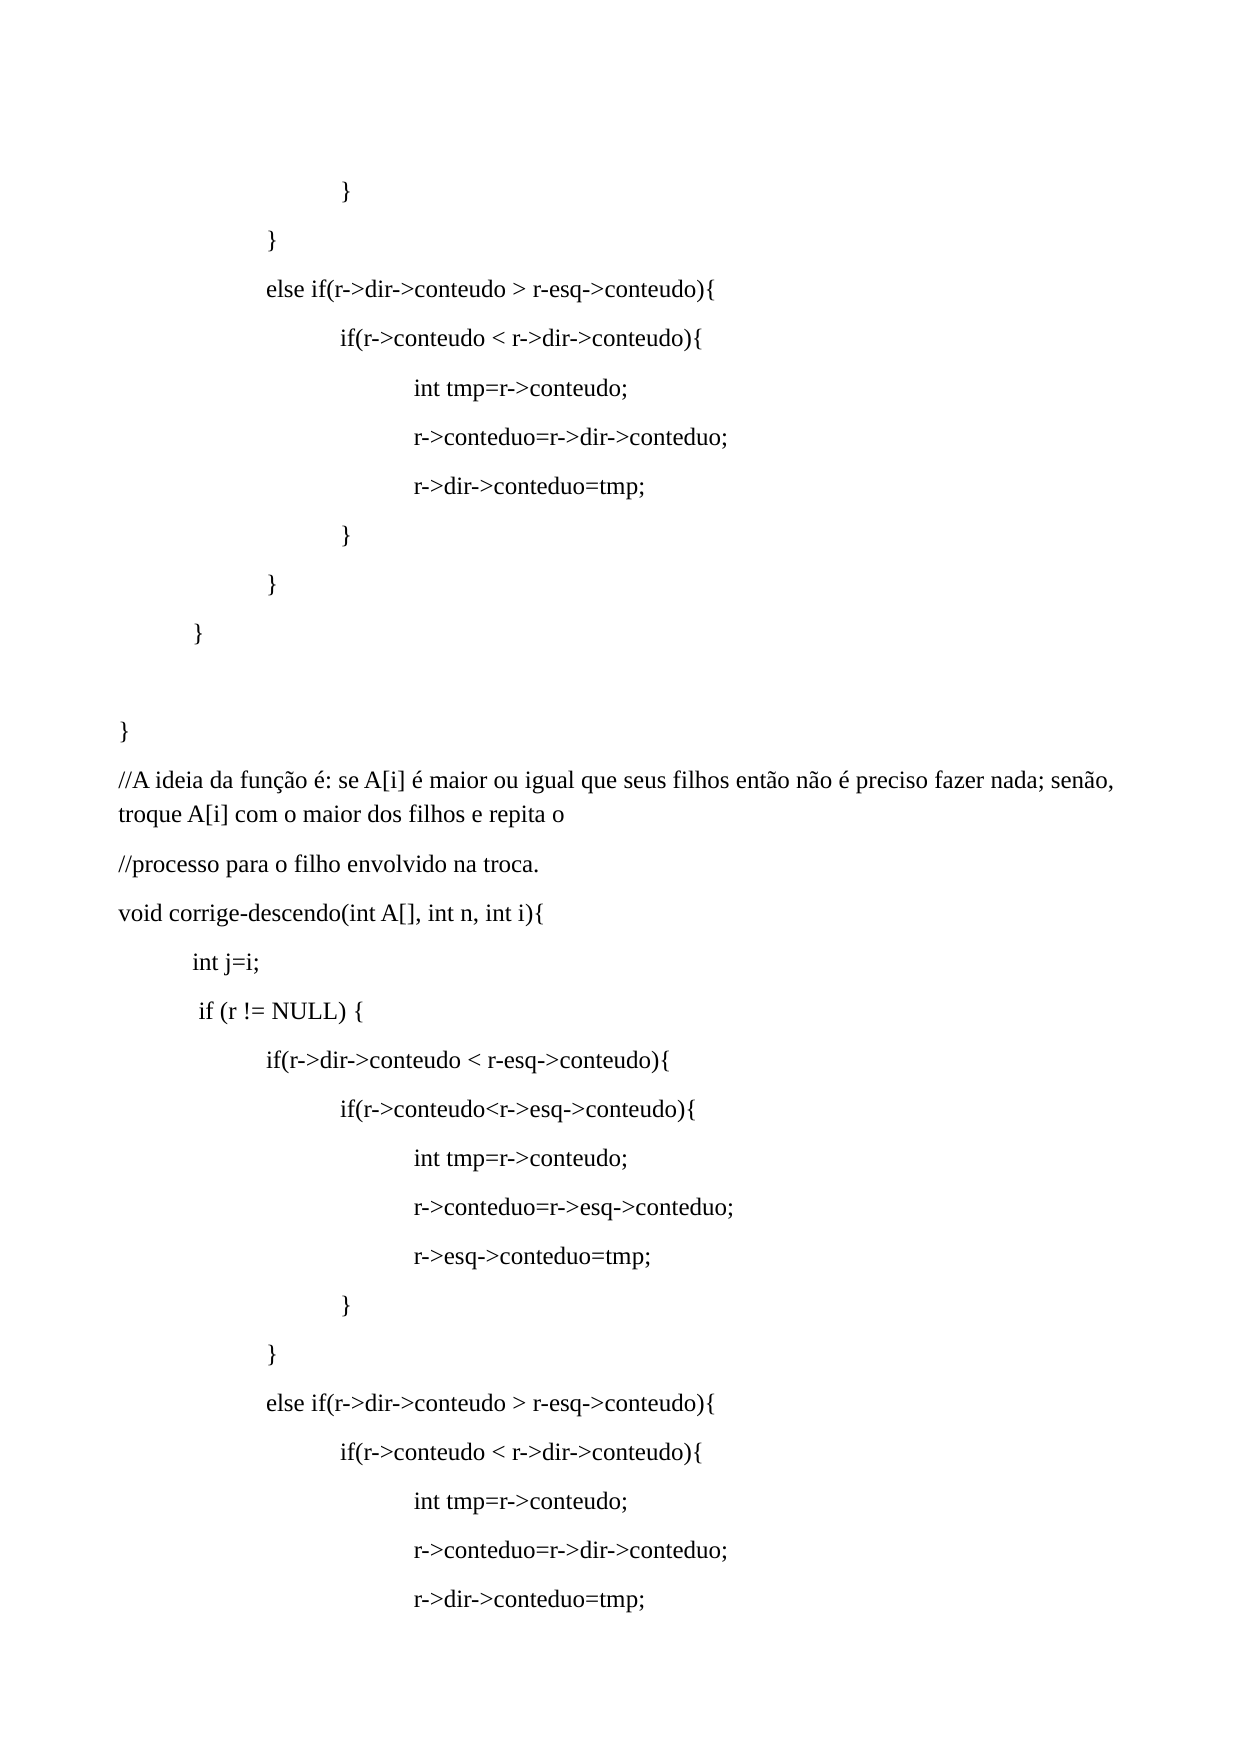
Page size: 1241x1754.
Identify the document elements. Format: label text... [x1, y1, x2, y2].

text } [118, 716, 1122, 745]
text int tmp=r->conteudo; [118, 373, 1122, 401]
text else if(r->dir->conteudo > r-esq->conteudo){ [118, 1388, 1122, 1417]
text r->dir->conteduo=tmp; [118, 1584, 1122, 1613]
text //processo para o filho envolvido na troca. [118, 849, 1122, 877]
text r->conteduo=r->dir->conteduo; [118, 422, 1122, 450]
text int tmp=r->conteudo; [118, 1486, 1122, 1515]
text int j=i; [118, 947, 1122, 976]
text int tmp=r->conteudo; [118, 1143, 1122, 1172]
text void corrige-descendo(int A[], int n, int i){ [118, 898, 1122, 926]
text r->dir->conteduo=tmp; [118, 471, 1122, 499]
text } [118, 225, 1122, 254]
text if(r->dir->conteudo < r-esq->conteudo){ [118, 1045, 1122, 1074]
text if (r != NULL) { [118, 996, 1122, 1024]
text if(r->conteudo < r->dir->conteudo){ [118, 323, 1122, 352]
text } [118, 618, 1122, 647]
text //A ideia da função é: se A[i] é maior ou igual que seus filhos então não é preciso fazer nada; senão, troque A[i] com o maior dos filhos e repita o [118, 765, 1122, 828]
text else if(r->dir->conteudo > r-esq->conteudo){ [118, 274, 1122, 303]
text } [118, 1339, 1122, 1368]
text if(r->conteudo<r->esq->conteudo){ [118, 1094, 1122, 1123]
text r->esq->conteduo=tmp; [118, 1241, 1122, 1270]
text if(r->conteudo < r->dir->conteudo){ [118, 1437, 1122, 1466]
text } [118, 176, 1122, 205]
text } [118, 569, 1122, 598]
text } [118, 1290, 1122, 1319]
text } [118, 520, 1122, 548]
text r->conteduo=r->esq->conteduo; [118, 1192, 1122, 1221]
text r->conteduo=r->dir->conteduo; [118, 1536, 1122, 1564]
